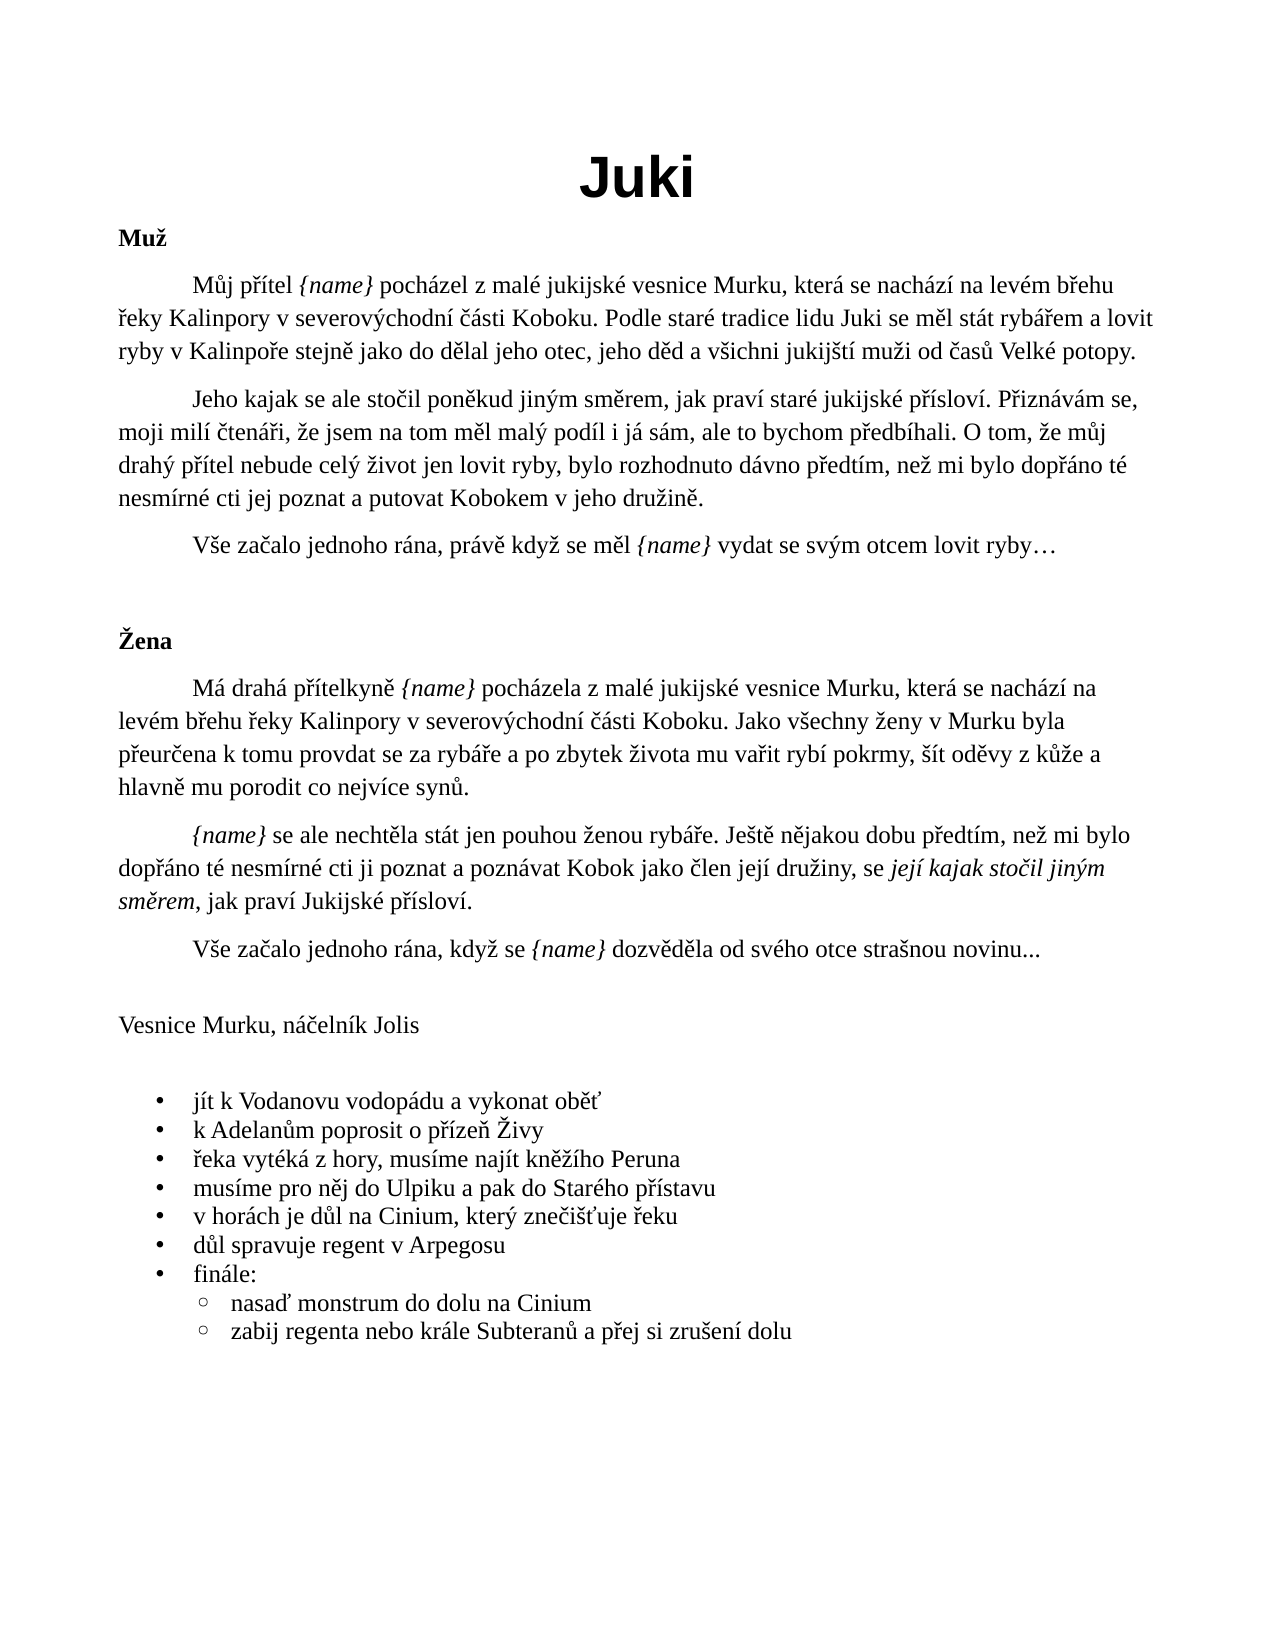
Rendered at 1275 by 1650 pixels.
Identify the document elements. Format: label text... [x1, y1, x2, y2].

text Žena [118, 626, 1157, 654]
text Vesnice Murku, náčelník Jolis [118, 1010, 1157, 1039]
list k Adelanům poprosit o přízeň Živy [156, 1115, 1157, 1144]
text Jeho kajak se ale stočil poněkud jiným směrem, jak praví staré jukijské přísloví. Přiznávám se, moji milí čtenáři, že jsem na tom měl malý podíl i já sám, ale to bychom předbíhali. O tom, že můj drahý přítel nebude celý život jen lovit ryby, bylo rozhodnuto dávno předtím, než mi bylo dopřáno té nesmírné cti jej poznat a putovat Kobokem v jeho družině. [118, 384, 1157, 512]
text Vše začalo jednoho rána, když se {name} dozvěděla od svého otce strašnou novinu... [118, 934, 1157, 962]
text Má drahá přítelkyně {name} pocházela z malé jukijské vesnice Murku, která se nachází na levém břehu řeky Kalinpory v severovýchodní části Koboku. Jako všechny ženy v Murku byla přeurčena k tomu provdat se za rybáře a po zbytek života mu vařit rybí pokrmy, šít oděvy z kůže a hlavně mu porodit co nejvíce synů. [118, 673, 1157, 801]
text Můj přítel {name} pocházel z malé jukijské vesnice Murku, která se nachází na levém břehu řeky Kalinpory v severovýchodní části Koboku. Podle staré tradice lidu Juki se měl stát rybářem a lovit ryby v Kalinpoře stejně jako do dělal jeho otec, jeho děd a všichni jukijští muži od časů Velké potopy. [118, 270, 1157, 365]
text Muž [118, 223, 1157, 251]
list řeka vytéká z hory, musíme najít kněžího Peruna [156, 1144, 1157, 1173]
list nasaď monstrum do dolu na Cinium [193, 1288, 1157, 1316]
list musíme pro něj do Ulpiku a pak do Starého přístavu [156, 1173, 1157, 1201]
text Vše začalo jednoho rána, právě když se měl {name} vydat se svým otcem lovit ryby… [118, 531, 1157, 559]
title Juki [118, 143, 1157, 210]
list finále: [156, 1259, 1157, 1288]
list jít k Vodanovu vodopádu a vykonat oběť [156, 1086, 1157, 1115]
list v horách je důl na Cinium, který znečišťuje řeku [156, 1201, 1157, 1230]
list zabij regenta nebo krále Subteranů a přej si zrušení dolu [193, 1316, 1157, 1345]
list důl spravuje regent v Arpegosu [156, 1230, 1157, 1259]
text {name} se ale nechtěla stát jen pouhou ženou rybáře. Ještě nějakou dobu předtím, než mi bylo dopřáno té nesmírné cti ji poznat a poznávat Kobok jako člen její družiny, se její kajak stočil jiným směrem, jak praví Jukijské přísloví. [118, 820, 1157, 915]
